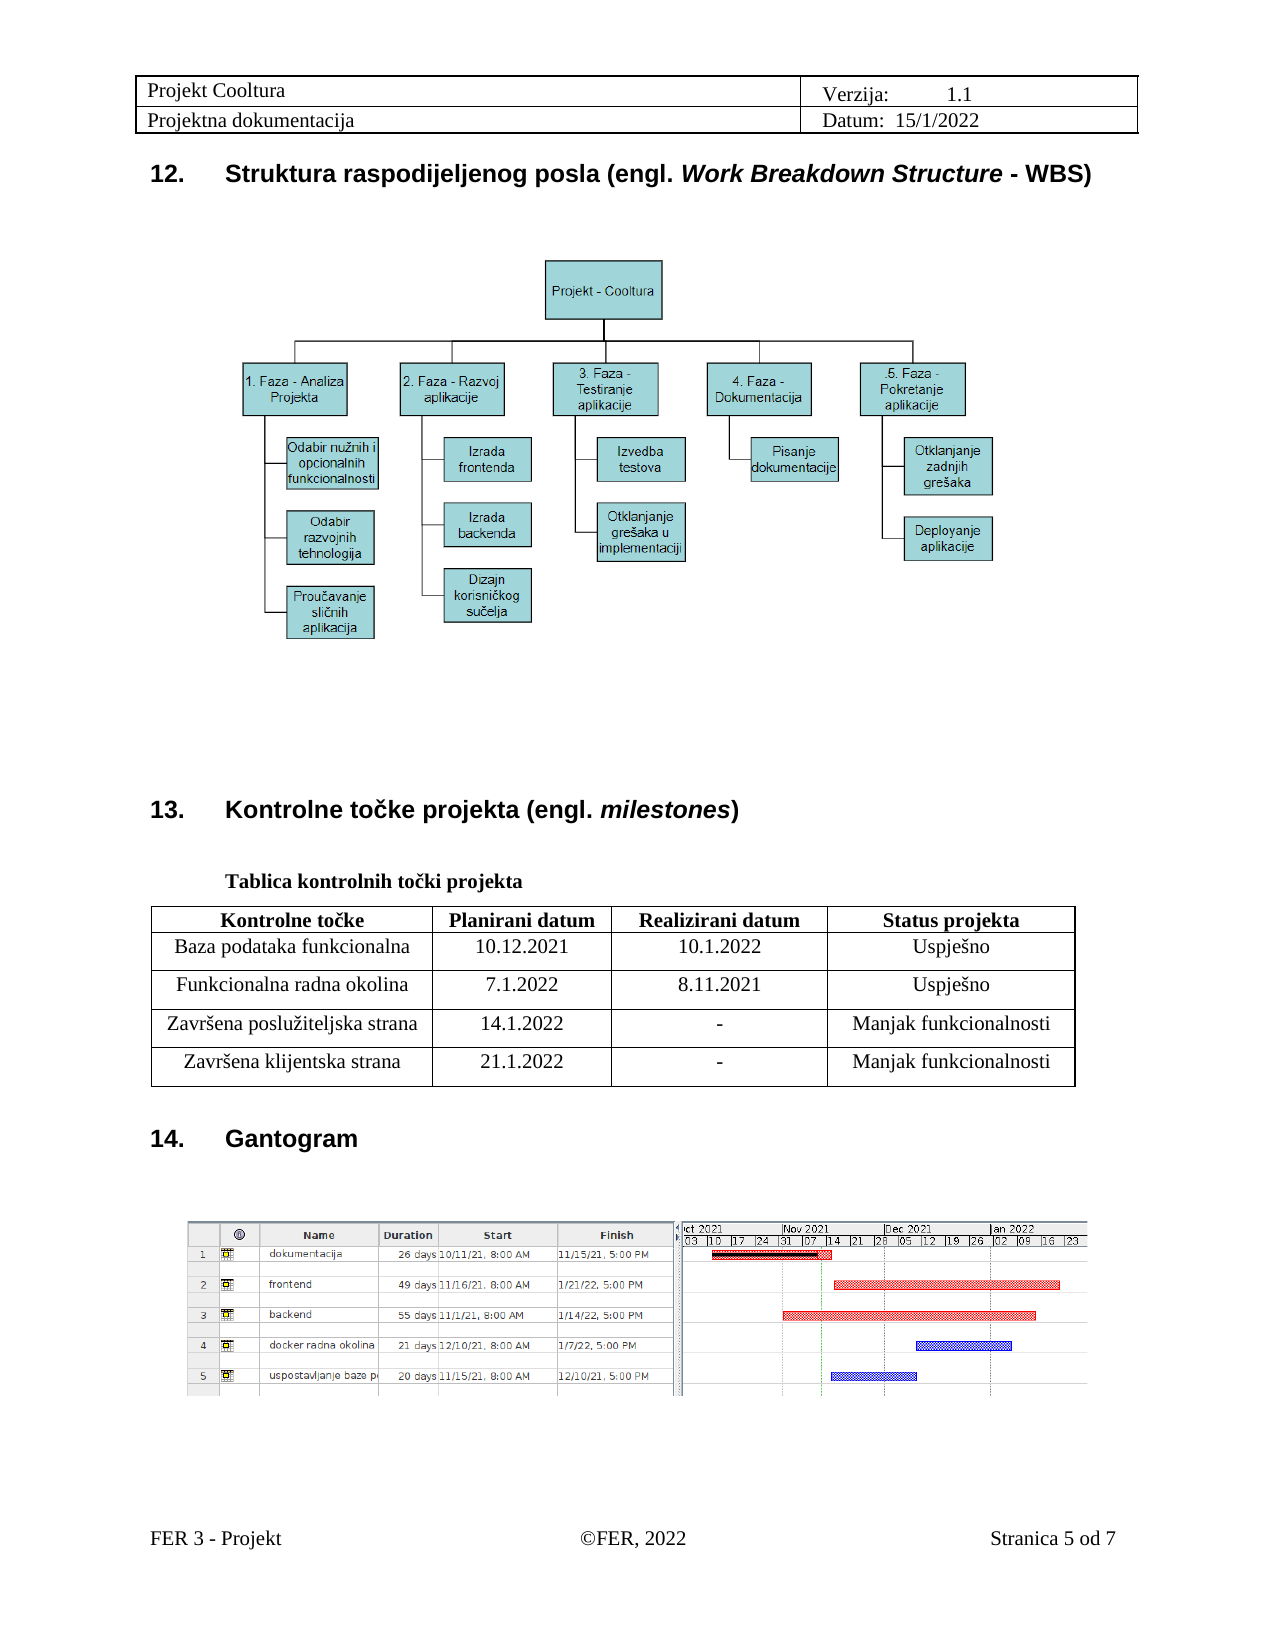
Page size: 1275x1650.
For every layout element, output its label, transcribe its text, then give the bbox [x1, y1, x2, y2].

table_cell Baza podataka funkcionalna [152, 933, 432, 970]
table_header Planirani datum [433, 907, 611, 932]
table_header Kontrolne točke [152, 907, 432, 932]
table_cell 7.1.2022 [433, 971, 611, 1009]
subtitle Gantogram [150, 1124, 1125, 1153]
table_cell 21.1.2022 [433, 1048, 611, 1086]
table_cell Manjak funkcionalnosti [828, 1010, 1074, 1047]
table_cell 10.12.2021 [433, 933, 611, 970]
table_cell - [612, 1010, 827, 1047]
table_cell 14.1.2022 [433, 1010, 611, 1047]
table_header Status projekta [828, 907, 1074, 932]
text Tablica kontrolnih točki projekta [225, 868, 1125, 893]
picture [187, 231, 1088, 746]
subtitle Struktura raspodijeljenog posla (engl. Work Breakdown Structure - WBS) [150, 159, 1125, 188]
table_cell Uspješno [828, 933, 1074, 970]
table_cell 10.1.2022 [612, 933, 827, 970]
table_cell Uspješno [828, 971, 1074, 1009]
table_cell Manjak funkcionalnosti [828, 1048, 1074, 1086]
picture [187, 1221, 1088, 1396]
table_cell Završena klijentska strana [152, 1048, 432, 1086]
table_header Realizirani datum [612, 907, 827, 932]
table_cell - [612, 1048, 827, 1086]
table_cell 8.11.2021 [612, 971, 827, 1009]
table_cell Funkcionalna radna okolina [152, 971, 432, 1009]
table_cell Završena poslužiteljska strana [152, 1010, 432, 1047]
subtitle Kontrolne točke projekta (engl. milestones) [150, 796, 1125, 824]
